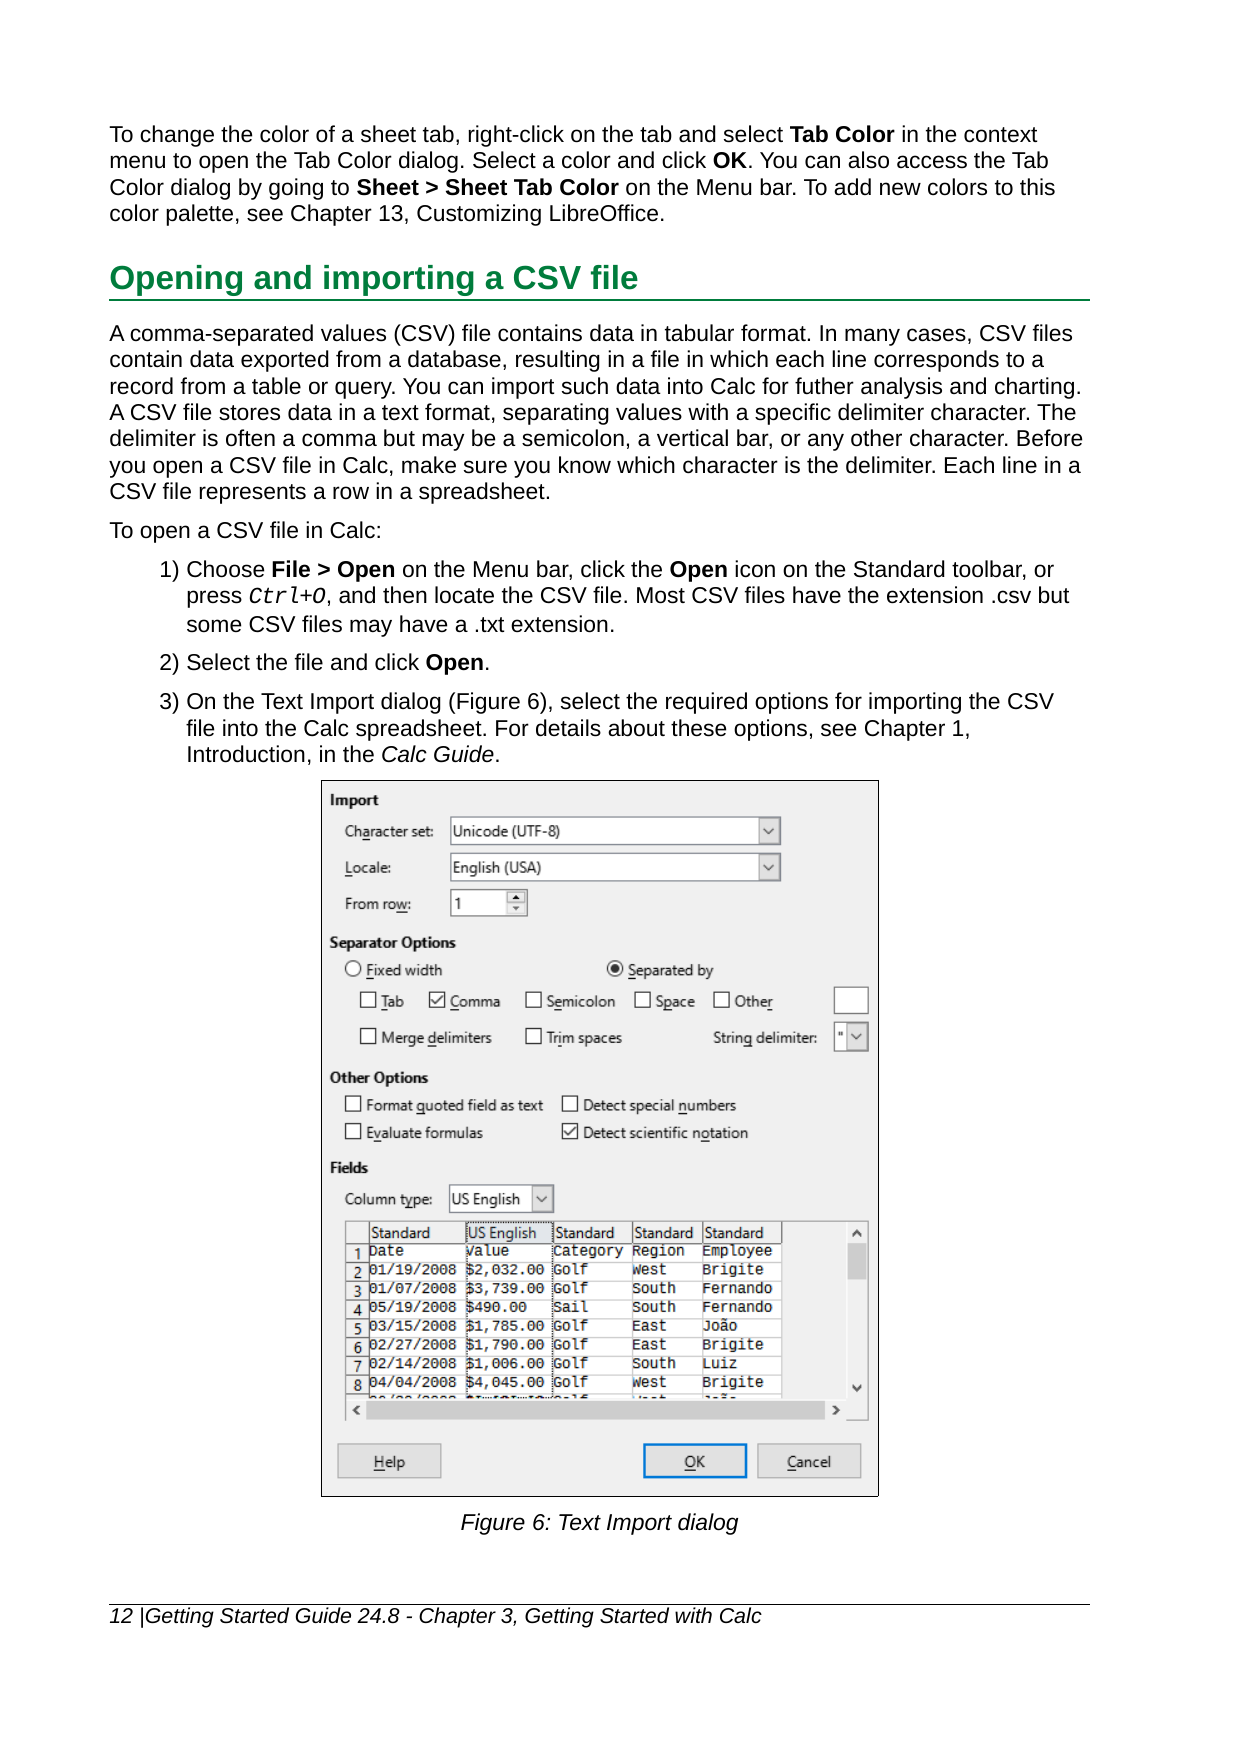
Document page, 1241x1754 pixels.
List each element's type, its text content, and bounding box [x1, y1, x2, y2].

text A comma-separated values (CSV) file contains data in tabular format. In many cases, CSV files contain data exported from a database, resulting in a file in which each line corresponds to a record from a table or query. You can import such data into Calc for futher analysis and charting. A CSV file stores data in a text format, separating values with a specific delimiter character. The delimiter is often a comma but may be a semicolon, a vertical bar, or any other character. Before you open a CSV file in Calc, make sure you know which character is the delimiter. Each line in a CSV file represents a row in a spreadsheet. [109, 320, 1090, 504]
subtitle Opening and importing a CSV file [109, 258, 1090, 299]
picture [322, 781, 878, 1496]
list Choose File > Open on the Menu bar, click the Open icon on the Standard toolbar, or press Ctrl+O, and then locate the CSV file. Most CSV files have the extension .csv but some CSV files may have a .txt extension. [186, 556, 1090, 637]
list To open a CSV file in Calc: [109, 517, 1090, 543]
list Select the file and click Open. [186, 649, 1090, 676]
list On the Text Import dialog (Figure 6), select the required options for importing the CSV file into the Calc spreadsheet. For details about these options, see Chapter 1, Introduction, in the Calc Guide. [186, 688, 1090, 767]
text Figure 6: Text Import dialog [321, 1508, 878, 1535]
text To change the color of a sheet tab, right-click on the tab and select Tab Color in the context menu to open the Tab Color dialog. Select a color and click OK. You can also access the Tab Color dialog by going to Sheet > Sheet Tab Color on the Menu bar. To add new colors to this color palette, see Chapter 13, Customizing LibreOffice. [109, 121, 1090, 226]
